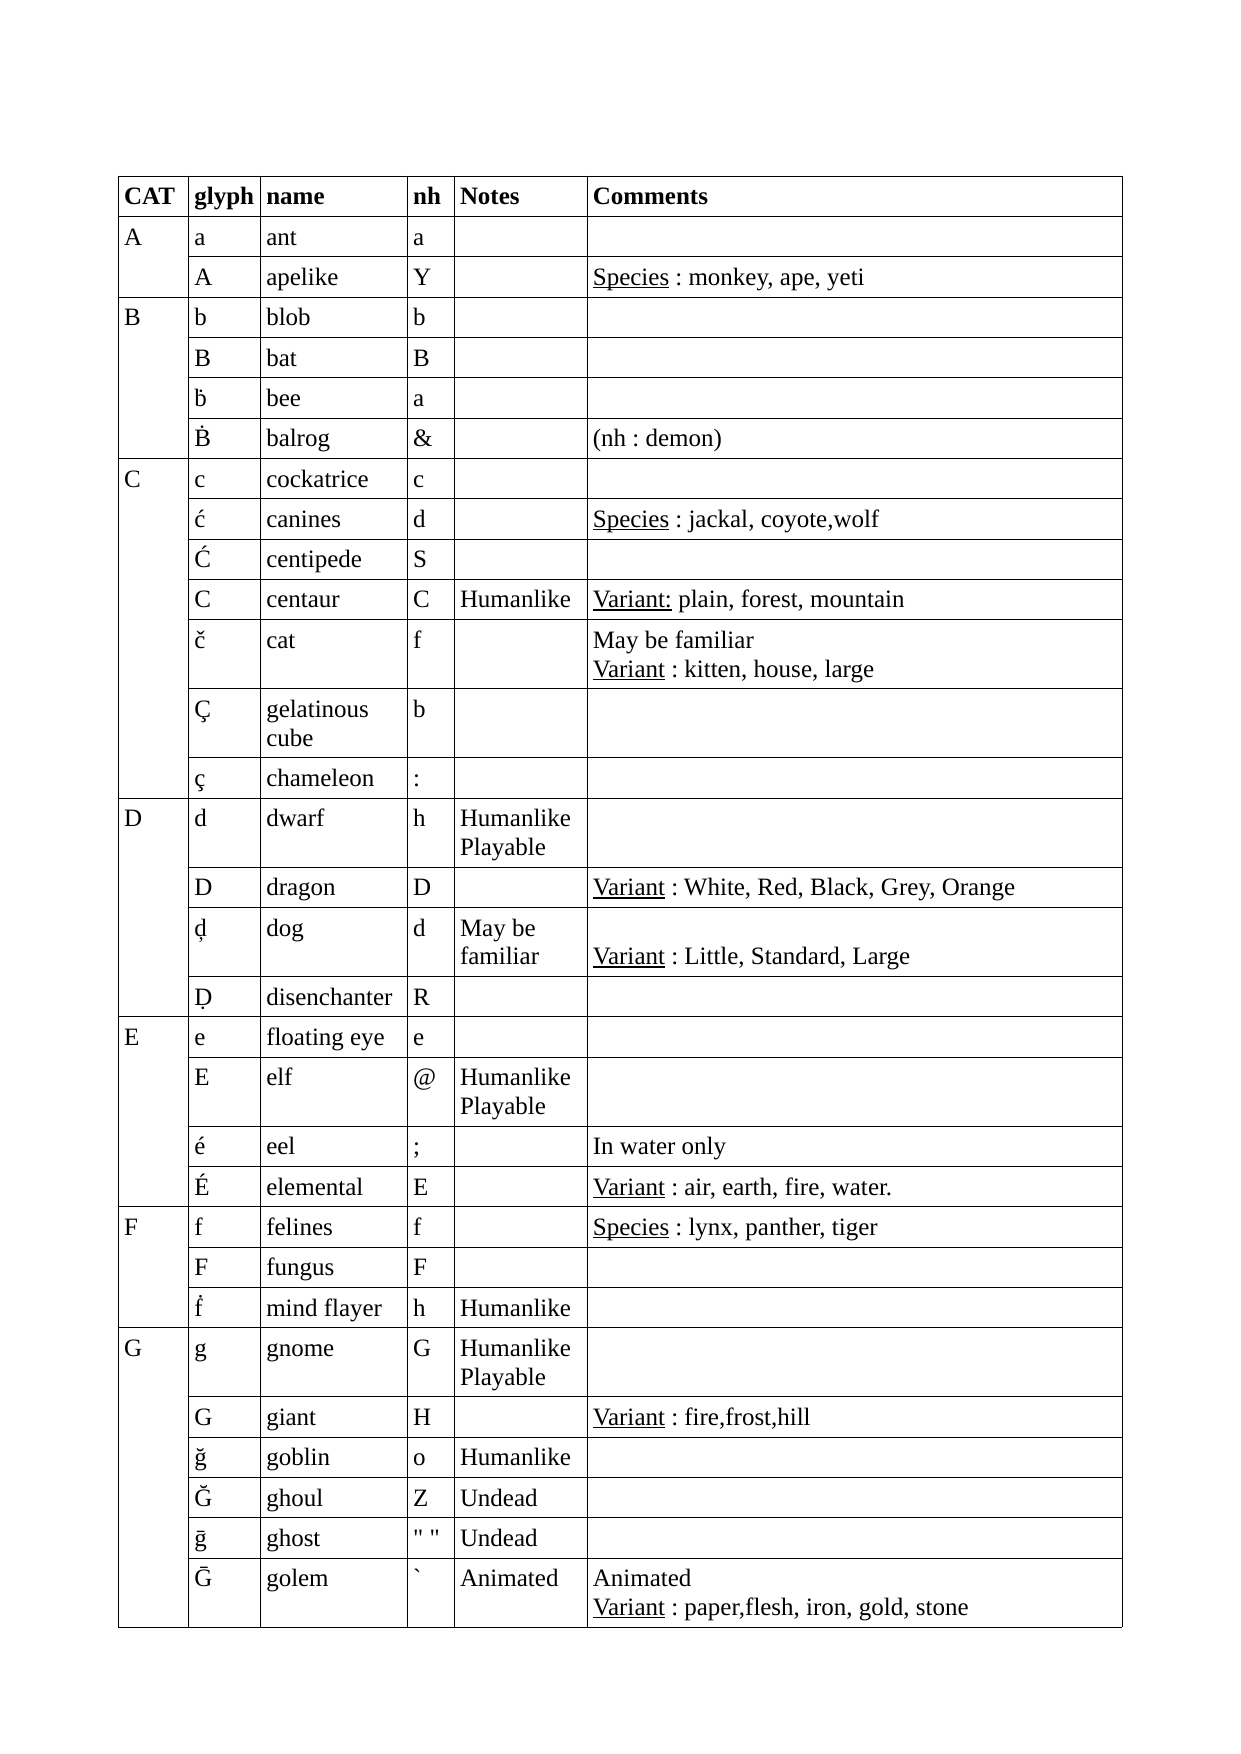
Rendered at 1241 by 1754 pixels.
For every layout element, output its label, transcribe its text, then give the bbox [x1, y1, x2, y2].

table_cell b [408, 689, 454, 757]
table_cell h [408, 799, 454, 867]
table_cell canines [261, 499, 407, 538]
table_cell Humanlike Playable [455, 1058, 587, 1126]
table_cell Ḍ [189, 977, 260, 1016]
table_cell [588, 1017, 1122, 1057]
table_cell Species : monkey, ape, yeti [588, 257, 1122, 297]
table_cell cat [261, 620, 407, 688]
table_header CAT [119, 177, 188, 216]
table_cell [588, 1438, 1122, 1477]
table_cell [588, 217, 1122, 256]
table_cell dragon [261, 868, 407, 907]
table_cell b [189, 298, 260, 337]
table_cell [588, 540, 1122, 579]
table_cell bat [261, 338, 407, 377]
table_cell Species : lynx, panther, tiger [588, 1207, 1122, 1247]
table_cell c [189, 459, 260, 498]
table_cell ḟ [189, 1288, 260, 1327]
table_cell [588, 1058, 1122, 1126]
table_cell ghost [261, 1518, 407, 1557]
table_cell G [119, 1328, 188, 1627]
table_cell [455, 257, 587, 297]
table_cell [455, 378, 587, 417]
table_cell [588, 1518, 1122, 1557]
table_cell [588, 758, 1122, 797]
table_cell Humanlike [455, 580, 587, 619]
table_cell [588, 1328, 1122, 1396]
table_cell F [189, 1248, 260, 1287]
table_cell c [408, 459, 454, 498]
table_cell Variant : White, Red, Black, Grey, Orange [588, 868, 1122, 907]
table_cell č [189, 620, 260, 688]
table_cell centipede [261, 540, 407, 579]
table_cell May be familiar [455, 908, 587, 976]
table_cell [455, 977, 587, 1016]
table_cell gelatinous cube [261, 689, 407, 757]
table_cell disenchanter [261, 977, 407, 1016]
table_cell a [408, 217, 454, 256]
table_cell [455, 1248, 587, 1287]
table_cell É [189, 1167, 260, 1206]
table_cell [588, 1478, 1122, 1517]
table_cell G [189, 1397, 260, 1437]
table_cell D [408, 868, 454, 907]
table_cell E [189, 1058, 260, 1126]
table_cell ḡ [189, 1518, 260, 1557]
table_cell [588, 459, 1122, 498]
table_cell [588, 799, 1122, 867]
table_cell centaur [261, 580, 407, 619]
table_cell [588, 338, 1122, 377]
table_cell & [408, 419, 454, 458]
table_cell ḑ [189, 908, 260, 976]
table_cell [455, 1397, 587, 1437]
table_cell dog [261, 908, 407, 976]
table_cell giant [261, 1397, 407, 1437]
table_cell May be familiar Variant : kitten, house, large [588, 620, 1122, 688]
table_cell o [408, 1438, 454, 1477]
table_cell ć [189, 499, 260, 538]
table_cell Variant : Little, Standard, Large [588, 908, 1122, 976]
table_cell Ç [189, 689, 260, 757]
table_cell Animated [455, 1559, 587, 1627]
table_cell Ḃ [189, 419, 260, 458]
table_cell ; [408, 1127, 454, 1166]
table_cell [455, 338, 587, 377]
table_cell dwarf [261, 799, 407, 867]
table_cell [455, 1167, 587, 1206]
table_cell Humanlike [455, 1438, 587, 1477]
table_cell [588, 977, 1122, 1016]
table_cell [588, 298, 1122, 337]
table_cell Humanlike Playable [455, 1328, 587, 1396]
table_cell a [189, 217, 260, 256]
table_cell D [119, 799, 188, 1016]
table_cell d [408, 908, 454, 976]
table_cell ` [408, 1559, 454, 1627]
table_cell fungus [261, 1248, 407, 1287]
table_cell [455, 499, 587, 538]
table_cell h [408, 1288, 454, 1327]
table_cell Y [408, 257, 454, 297]
table_cell d [189, 799, 260, 867]
table_cell chameleon [261, 758, 407, 797]
table_cell b [408, 298, 454, 337]
table_cell [455, 868, 587, 907]
table_cell gnome [261, 1328, 407, 1396]
table_header glyph [189, 177, 260, 216]
table_cell f [408, 620, 454, 688]
table_cell elf [261, 1058, 407, 1126]
table_cell g [189, 1328, 260, 1396]
table_cell Variant : air, earth, fire, water. [588, 1167, 1122, 1206]
table_cell Variant : fire,frost,hill [588, 1397, 1122, 1437]
table_cell [455, 298, 587, 337]
table_cell B [408, 338, 454, 377]
table_cell Animated Variant : paper,flesh, iron, gold, stone [588, 1559, 1122, 1627]
table_cell A [189, 257, 260, 297]
table_cell @ [408, 1058, 454, 1126]
table_cell D [189, 868, 260, 907]
table_cell balrog [261, 419, 407, 458]
table_cell E [408, 1167, 454, 1206]
table_cell f [189, 1207, 260, 1247]
table_cell d [408, 499, 454, 538]
table_cell H [408, 1397, 454, 1437]
table_cell G [408, 1328, 454, 1396]
table_cell elemental [261, 1167, 407, 1206]
table_cell ğ [189, 1438, 260, 1477]
table_header name [261, 177, 407, 216]
table_cell [455, 1207, 587, 1247]
table_cell ant [261, 217, 407, 256]
table_cell e [408, 1017, 454, 1057]
table_cell a [408, 378, 454, 417]
table_cell golem [261, 1559, 407, 1627]
table_cell eel [261, 1127, 407, 1166]
table_cell [455, 620, 587, 688]
table_cell é [189, 1127, 260, 1166]
table_cell ghoul [261, 1478, 407, 1517]
table_cell Undead [455, 1518, 587, 1557]
table_cell S [408, 540, 454, 579]
table_cell R [408, 977, 454, 1016]
table_cell F [408, 1248, 454, 1287]
table_cell [455, 689, 587, 757]
table_cell Ć [189, 540, 260, 579]
table_cell Ğ [189, 1478, 260, 1517]
table_cell bee [261, 378, 407, 417]
table_cell F [119, 1207, 188, 1327]
table_cell [455, 540, 587, 579]
table_cell Z [408, 1478, 454, 1517]
table_cell C [408, 580, 454, 619]
table_header Notes [455, 177, 587, 216]
table_cell [455, 1127, 587, 1166]
table_cell ḃ [189, 378, 260, 417]
table_cell " " [408, 1518, 454, 1557]
table_cell [455, 758, 587, 797]
table_cell Species : jackal, coyote,wolf [588, 499, 1122, 538]
table_cell A [119, 217, 188, 297]
table_header Comments [588, 177, 1122, 216]
table_header nh [408, 177, 454, 216]
table_cell floating eye [261, 1017, 407, 1057]
table_cell Humanlike [455, 1288, 587, 1327]
table_cell B [189, 338, 260, 377]
table_cell B [119, 298, 188, 458]
table_cell felines [261, 1207, 407, 1247]
table_cell [588, 689, 1122, 757]
table_cell e [189, 1017, 260, 1057]
table_cell : [408, 758, 454, 797]
table_cell [455, 217, 587, 256]
table_cell f [408, 1207, 454, 1247]
table_cell blob [261, 298, 407, 337]
table_cell C [189, 580, 260, 619]
table_cell Ḡ [189, 1559, 260, 1627]
table_cell mind flayer [261, 1288, 407, 1327]
table_cell apelike [261, 257, 407, 297]
table_cell Variant: plain, forest, mountain [588, 580, 1122, 619]
table_cell [588, 378, 1122, 417]
table_cell (nh : demon) [588, 419, 1122, 458]
table_cell [455, 419, 587, 458]
table_cell Humanlike Playable [455, 799, 587, 867]
table_cell [455, 459, 587, 498]
table_cell Undead [455, 1478, 587, 1517]
table_cell cockatrice [261, 459, 407, 498]
table_cell [588, 1288, 1122, 1327]
table_cell ç [189, 758, 260, 797]
table_cell E [119, 1017, 188, 1206]
table_cell In water only [588, 1127, 1122, 1166]
table_cell [588, 1248, 1122, 1287]
table_cell [455, 1017, 587, 1057]
table_cell C [119, 459, 188, 797]
table_cell goblin [261, 1438, 407, 1477]
